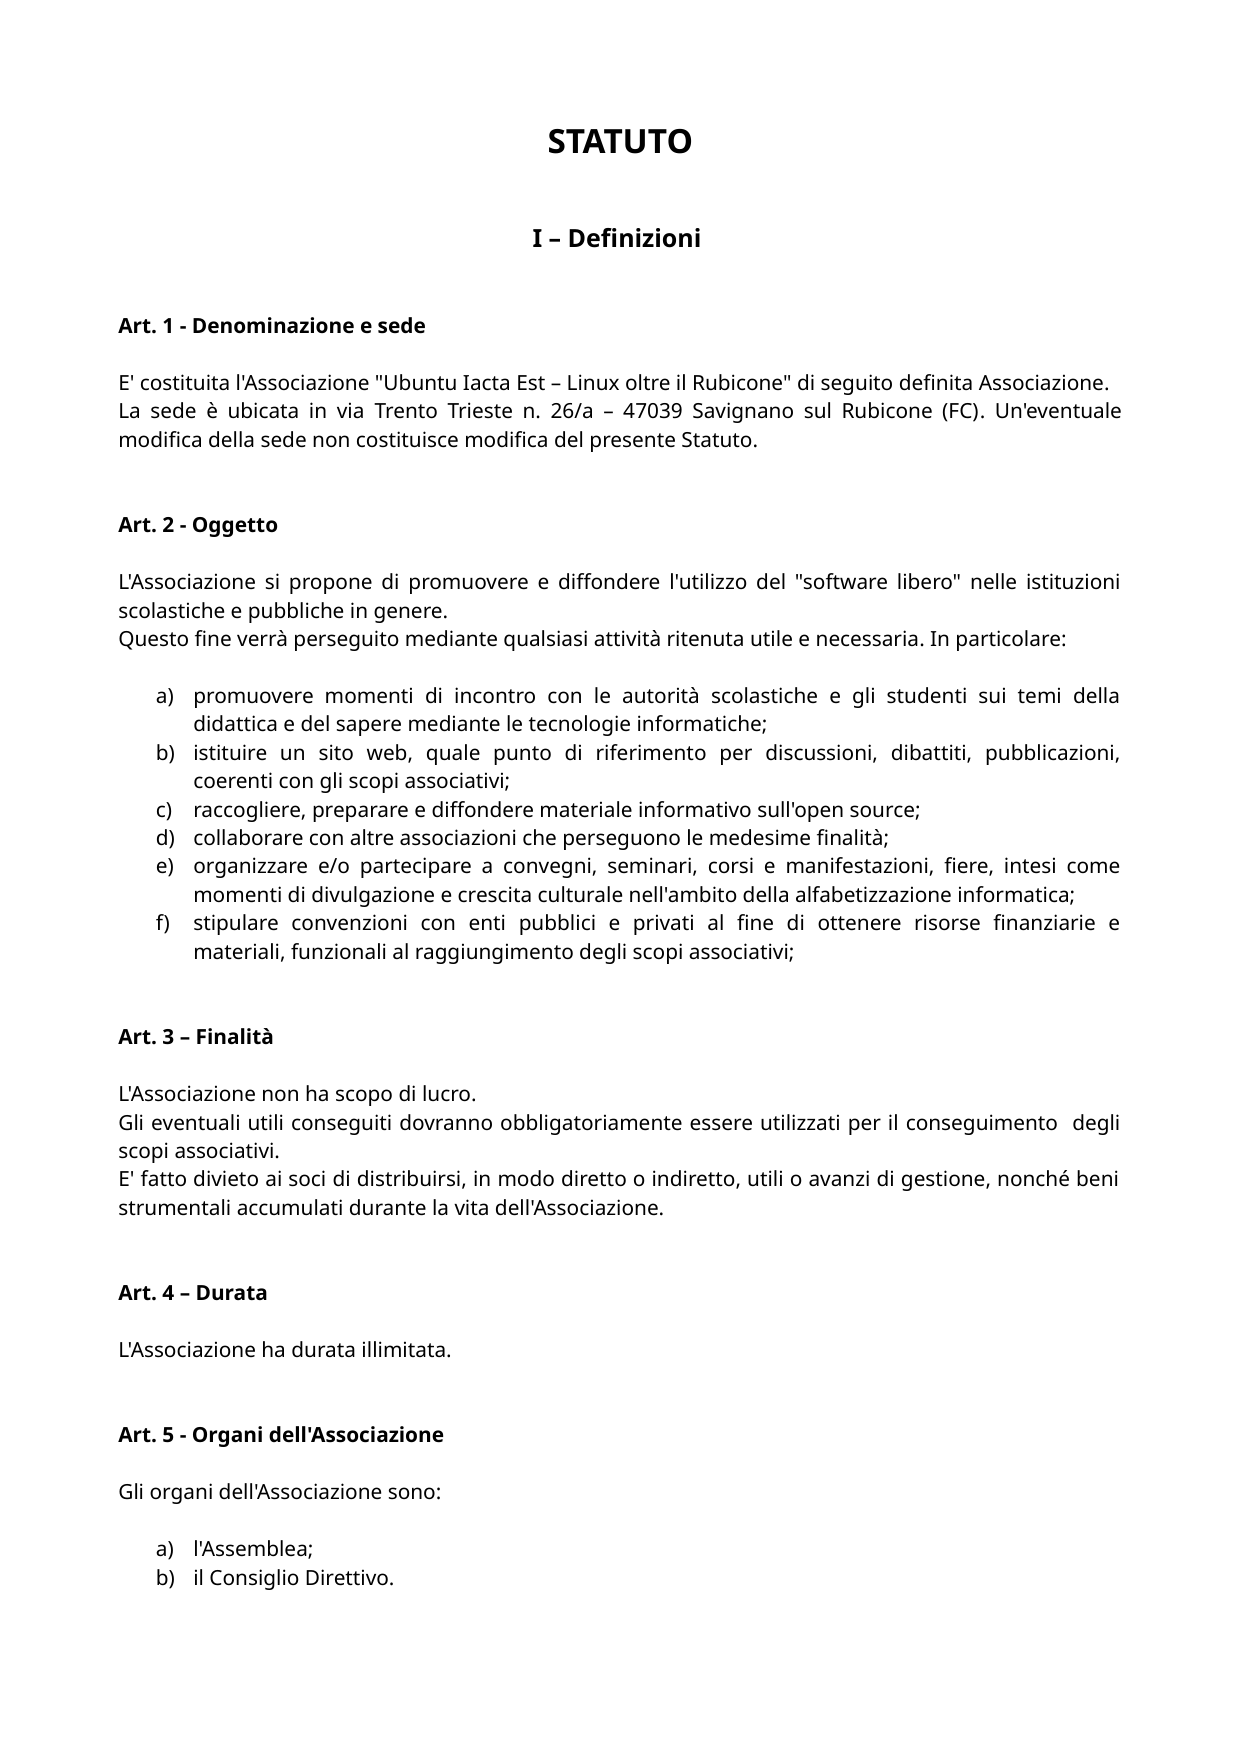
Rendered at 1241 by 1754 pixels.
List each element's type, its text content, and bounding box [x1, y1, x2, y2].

text La sede è ubicata in via Trento Trieste n. 26/a – 47039 Savignano sul Rubicone (FC). Un'eventuale modifica della sede non costituisce modifica del presente Statuto. [118, 397, 1122, 453]
list collaborare con altre associazioni che perseguono le medesime finalità; [156, 823, 1122, 852]
text Art. 1 - Denominazione e sede [118, 311, 1122, 340]
text Art. 2 - Oggetto [118, 510, 1122, 539]
text L'Associazione non ha scopo di lucro. [118, 1079, 1122, 1108]
list l'Assemblea; [156, 1534, 1122, 1563]
text I – Definizioni [118, 220, 1122, 254]
list promuovere momenti di incontro con le autorità scolastiche e gli studenti sui temi della didattica e del sapere mediante le tecnologie informatiche; [156, 681, 1122, 738]
text L'Associazione ha durata illimitata. [118, 1335, 1122, 1363]
list il Consiglio Direttivo. [156, 1563, 1122, 1591]
text Questo fine verrà perseguito mediante qualsiasi attività ritenuta utile e necessaria. In particolare: [118, 624, 1122, 653]
text E' fatto divieto ai soci di distribuirsi, in modo diretto o indiretto, utili o avanzi di gestione, nonché beni strumentali accumulati durante la vita dell'Associazione. [118, 1164, 1122, 1221]
text Art. 3 – Finalità [118, 1022, 1122, 1051]
text E' costituita l'Associazione "Ubuntu Iacta Est – Linux oltre il Rubicone" di seguito definita Associazione. [118, 368, 1122, 397]
text Art. 4 – Durata [118, 1278, 1122, 1307]
text Gli eventuali utili conseguiti dovranno obbligatoriamente essere utilizzati per il conseguimento degli scopi associativi. [118, 1108, 1122, 1164]
list organizzare e/o partecipare a convegni, seminari, corsi e manifestazioni, fiere, intesi come momenti di divulgazione e crescita culturale nell'ambito della alfabetizzazione informatica; [156, 852, 1122, 908]
list istituire un sito web, quale punto di riferimento per discussioni, dibattiti, pubblicazioni, coerenti con gli scopi associativi; [156, 738, 1122, 795]
list raccogliere, preparare e diffondere materiale informativo sull'open source; [156, 795, 1122, 823]
text L'Associazione si propone di promuovere e diffondere l'utilizzo del "software libero" nelle istituzioni scolastiche e pubbliche in genere. [118, 567, 1122, 624]
text Gli organi dell'Associazione sono: [118, 1477, 1122, 1506]
list stipulare convenzioni con enti pubblici e privati al fine di ottenere risorse finanziarie e materiali, funzionali al raggiungimento degli scopi associativi; [156, 908, 1122, 965]
text Art. 5 - Organi dell'Associazione [118, 1420, 1122, 1449]
text STATUTO [118, 118, 1122, 163]
